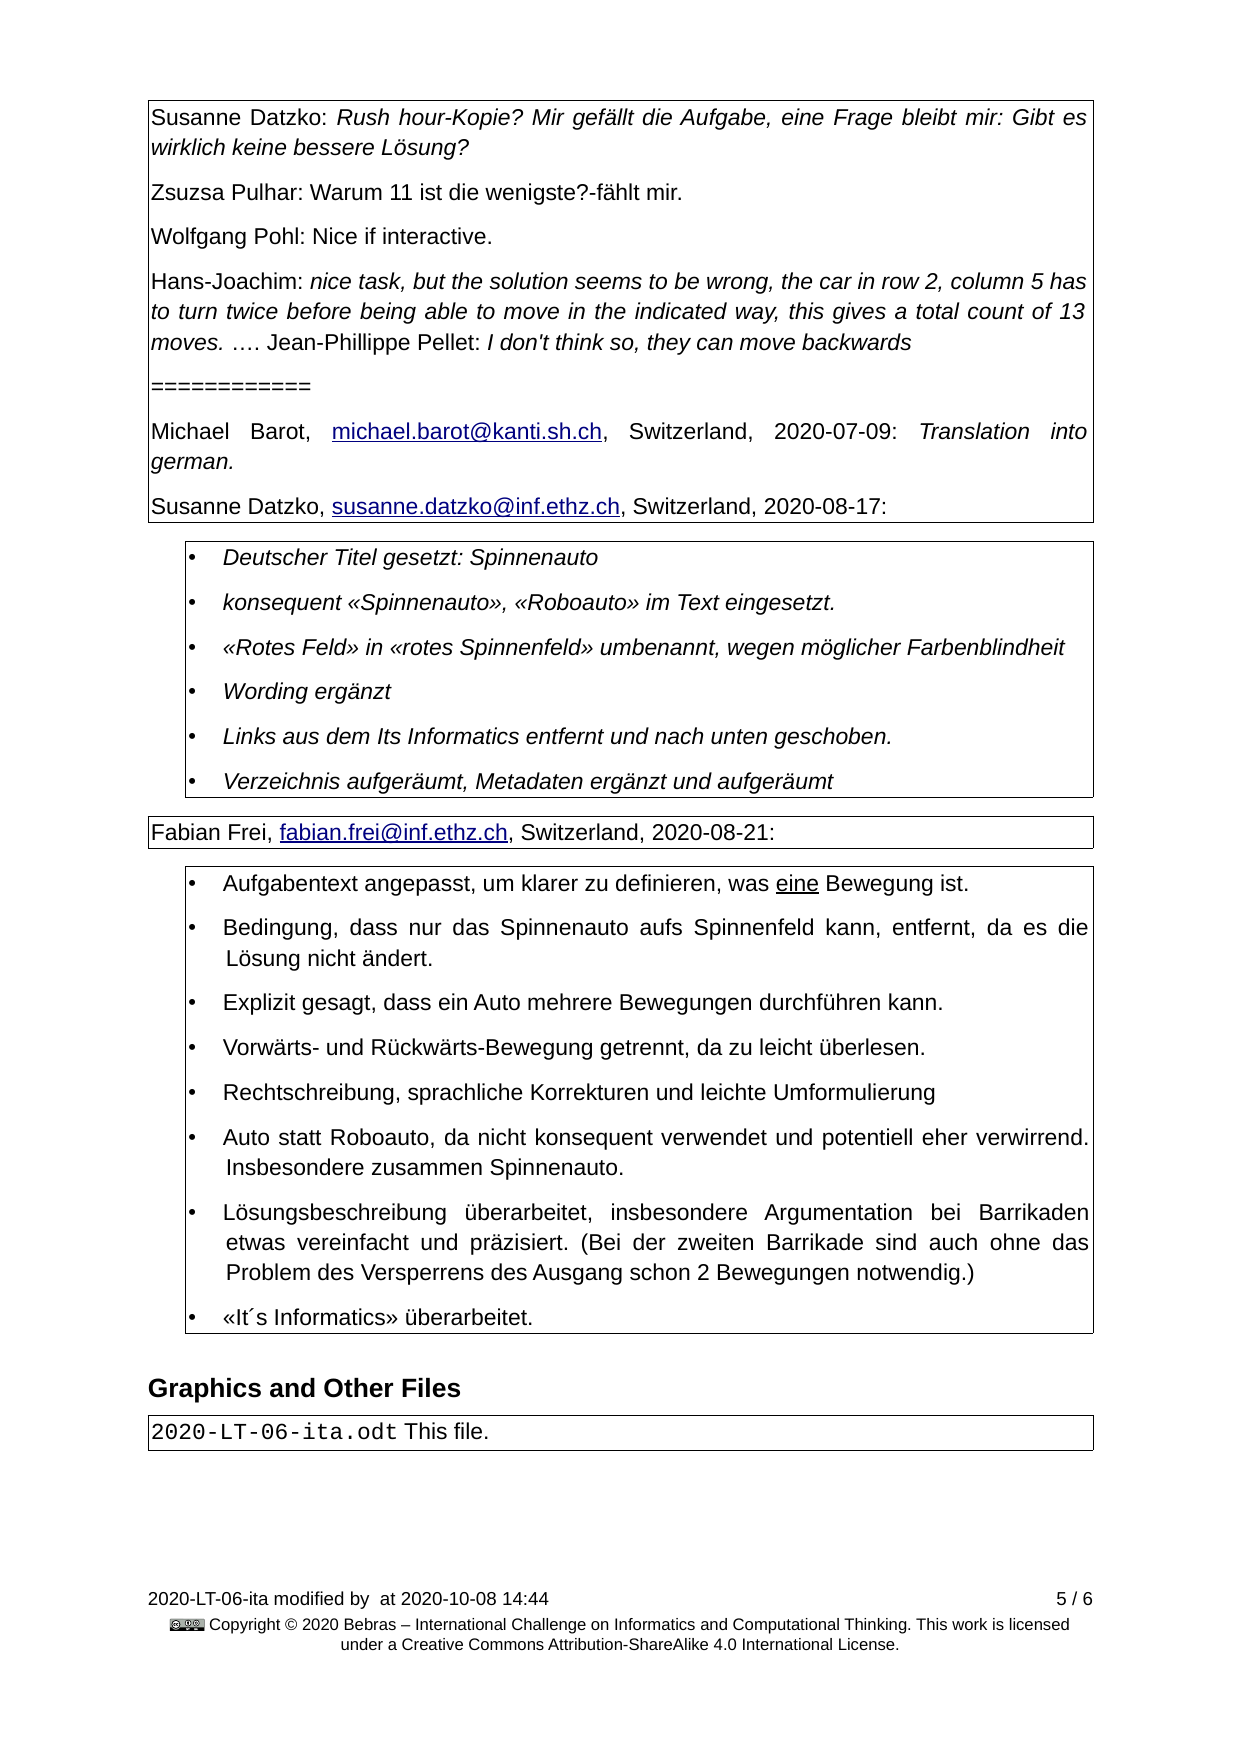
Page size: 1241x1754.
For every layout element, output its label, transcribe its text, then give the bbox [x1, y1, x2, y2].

list Links aus dem Its Informatics entfernt und nach unten geschoben. [186, 720, 1093, 749]
list Wording ergänzt [186, 675, 1093, 704]
list Deutscher Titel gesetzt: Spinnenauto [186, 542, 1093, 570]
text 2020-LT-06-ita.odt This file. [149, 1416, 1093, 1450]
list konsequent «Spinnenauto», «Roboauto» im Text eingesetzt. [186, 586, 1093, 615]
text Susanne Datzko: Rush hour-Kopie? Mir gefällt die Aufgabe, eine Frage bleibt mir: Gibt es wirklich keine bessere Lösung? [149, 101, 1093, 160]
list Explizit gesagt, dass ein Auto mehrere Bewegungen durchführen kann. [186, 986, 1093, 1016]
list Auto statt Roboauto, da nicht konsequent verwendet und potentiell eher verwirrend. Insbesondere zusammen Spinnenauto. [186, 1121, 1093, 1180]
list «It´s Informatics» überarbeitet. [186, 1301, 1093, 1333]
text Fabian Frei, fabian.frei@inf.ethz.ch, Switzerland, 2020-08-21: [149, 817, 1093, 848]
subtitle Graphics and Other Files [148, 1372, 1093, 1403]
list «Rotes Feld» in «rotes Spinnenfeld» umbenannt, wegen möglicher Farbenblindheit [186, 630, 1093, 660]
list Aufgabentext angepasst, um klarer zu definieren, was eine Bewegung ist. [186, 867, 1093, 896]
list Lösungsbeschreibung überarbeitet, insbesondere Argumentation bei Barrikaden etwas vereinfacht und präzisiert. (Bei der zweiten Barrikade sind auch ohne das Problem des Versperrens des Ausgang schon 2 Bewegungen notwendig.) [186, 1196, 1093, 1285]
text ============ [149, 370, 1093, 399]
text Susanne Datzko, susanne.datzko@inf.ethz.ch, Switzerland, 2020-08-17: [149, 490, 1093, 522]
list Vorwärts- und Rückwärts-Bewegung getrennt, da zu leicht überlesen. [186, 1031, 1093, 1060]
text Zsuzsa Pulhar: Warum 11 ist die wenigste?-fählt mir. [149, 175, 1093, 205]
text Hans-Joachim: nice task, but the solution seems to be wrong, the car in row 2, column 5 has to turn twice before being able to move in the indicated way, this gives a total count of 13 moves. …. Jean-Phillippe Pellet: I don't think so, they can move backwards [149, 265, 1093, 355]
list Verzeichnis aufgeräumt, Metadaten ergänzt und aufgeräumt [186, 765, 1093, 797]
text Wolfgang Pohl: Nice if interactive. [149, 220, 1093, 249]
list Rechtschreibung, sprachliche Korrekturen und leichte Umformulierung [186, 1076, 1093, 1105]
text Michael Barot, michael.barot@kanti.sh.ch, Switzerland, 2020-07-09: Translation into german. [149, 415, 1093, 474]
list Bedingung, dass nur das Spinnenauto aufs Spinnenfeld kann, entfernt, da es die Lösung nicht ändert. [186, 911, 1093, 971]
